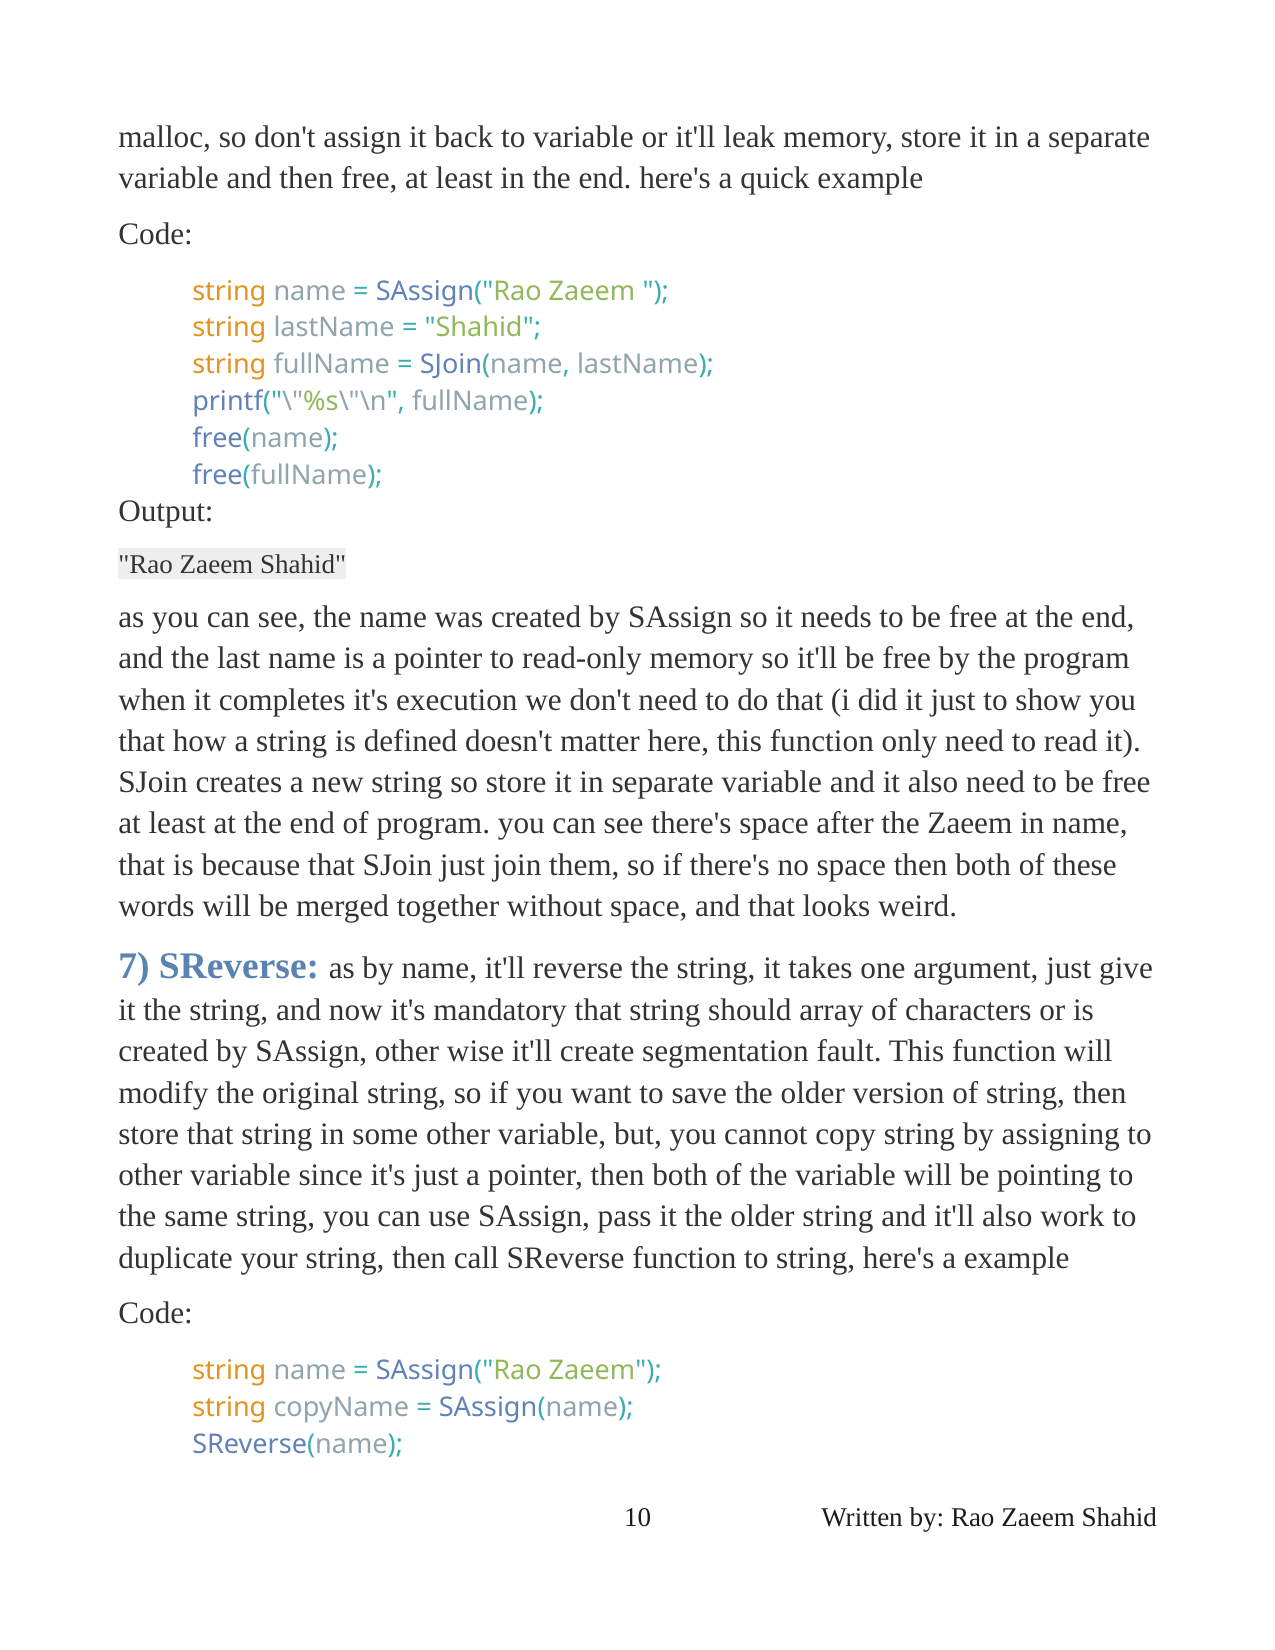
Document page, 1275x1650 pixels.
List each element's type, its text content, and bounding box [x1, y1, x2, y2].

text string fullName = SJoin(name, lastName); [118, 345, 1157, 382]
text free(fullName); [118, 455, 1157, 492]
text string lastName = "Shahid"; [118, 308, 1157, 345]
text "Rao Zaeem Shahid" [118, 548, 1157, 579]
text string name = SAssign("Rao Zaeem"); [118, 1351, 1157, 1387]
text string name = SAssign("Rao Zaeem "); [118, 271, 1157, 308]
text Code: [118, 215, 1157, 251]
text as you can see, the name was created by SAssign so it needs to be free at the end, and the last name is a pointer to read-only memory so it'll be free by the program when it completes it's execution we don't need to do that (i did it just to show you that how a string is defined doesn't matter here, this function only need to read it). SJoin creates a new string so store it in separate variable and it also need to be free at least at the end of program. you can see there's space after the Zaeem in name, that is because that SJoin just join them, so if there's no space then both of these words will be merged together without space, and that looks weird. [118, 598, 1157, 923]
text free(name); [118, 418, 1157, 455]
text malloc, so don't assign it back to variable or it'll leak memory, store it in a separate variable and then free, at least in the end. here's a quick example [118, 118, 1157, 195]
text Code: [118, 1295, 1157, 1331]
text Output: [118, 492, 1157, 528]
text string copyName = SAssign(name); [118, 1387, 1157, 1424]
text 7) SReverse: as by name, it'll reverse the string, it takes one argument, just give it the string, and now it's mandatory that string should array of characters or is created by SAssign, other wise it'll create segmentation fault. This function will modify the original string, so if you want to save the older version of string, then store that string in some other variable, but, you cannot copy string by assigning to other variable since it's just a pointer, then both of the variable will be pointing to the same string, you can use SAssign, pass it the older string and it'll also work to duplicate your string, then call SReverse function to string, here's a example [118, 943, 1157, 1275]
text SReverse(name); [118, 1424, 1157, 1461]
text printf("\"%s\"\n", fullName); [118, 382, 1157, 418]
